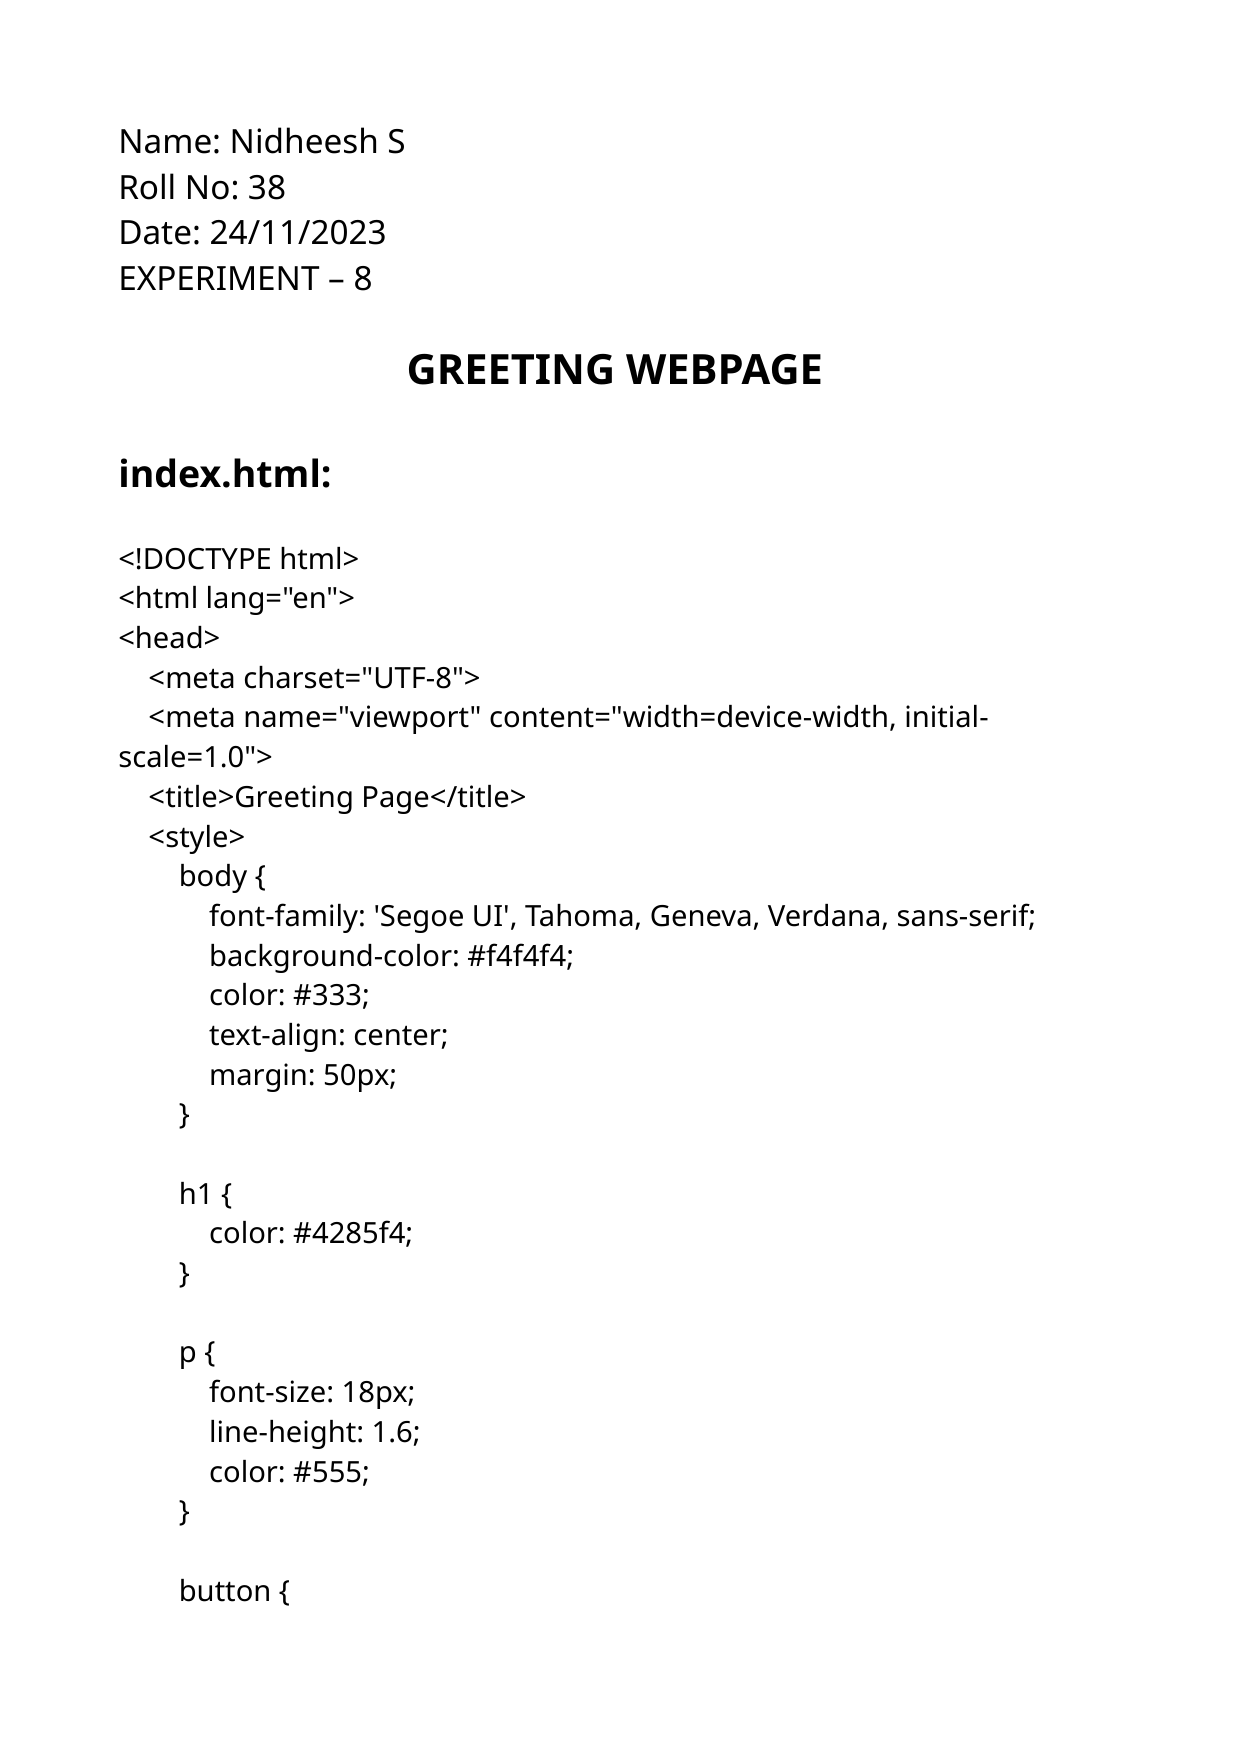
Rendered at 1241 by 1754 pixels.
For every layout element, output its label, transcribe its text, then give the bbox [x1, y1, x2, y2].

text GREETING WEBPAGE [118, 339, 1122, 396]
text <head> [118, 617, 1122, 657]
text h1 { [118, 1173, 1122, 1213]
text Roll No: 38 [118, 163, 1122, 209]
text font-size: 18px; [118, 1371, 1122, 1411]
text Date: 24/11/2023 [118, 209, 1122, 254]
text font-family: 'Segoe UI', Tahoma, Geneva, Verdana, sans-serif; [118, 895, 1122, 935]
text button { [118, 1570, 1122, 1609]
text <!DOCTYPE html> [118, 538, 1122, 578]
text index.html: [118, 447, 1122, 498]
text EXPERIMENT – 8 [118, 254, 1122, 300]
text <style> [118, 816, 1122, 856]
text } [118, 1252, 1122, 1292]
text body { [118, 856, 1122, 895]
text color: #333; [118, 974, 1122, 1014]
text color: #555; [118, 1451, 1122, 1491]
text <title>Greeting Page</title> [118, 776, 1122, 816]
text color: #4285f4; [118, 1213, 1122, 1252]
text background-color: #f4f4f4; [118, 935, 1122, 974]
text <meta charset="UTF-8"> [118, 657, 1122, 697]
text } [118, 1491, 1122, 1530]
text line-height: 1.6; [118, 1411, 1122, 1451]
text margin: 50px; [118, 1054, 1122, 1094]
text Name: Nidheesh S [118, 118, 1122, 163]
text <html lang="en"> [118, 578, 1122, 617]
text } [118, 1094, 1122, 1133]
text text-align: center; [118, 1014, 1122, 1054]
text <meta name="viewport" content="width=device-width, initial-scale=1.0"> [118, 697, 1122, 776]
text p { [118, 1332, 1122, 1371]
